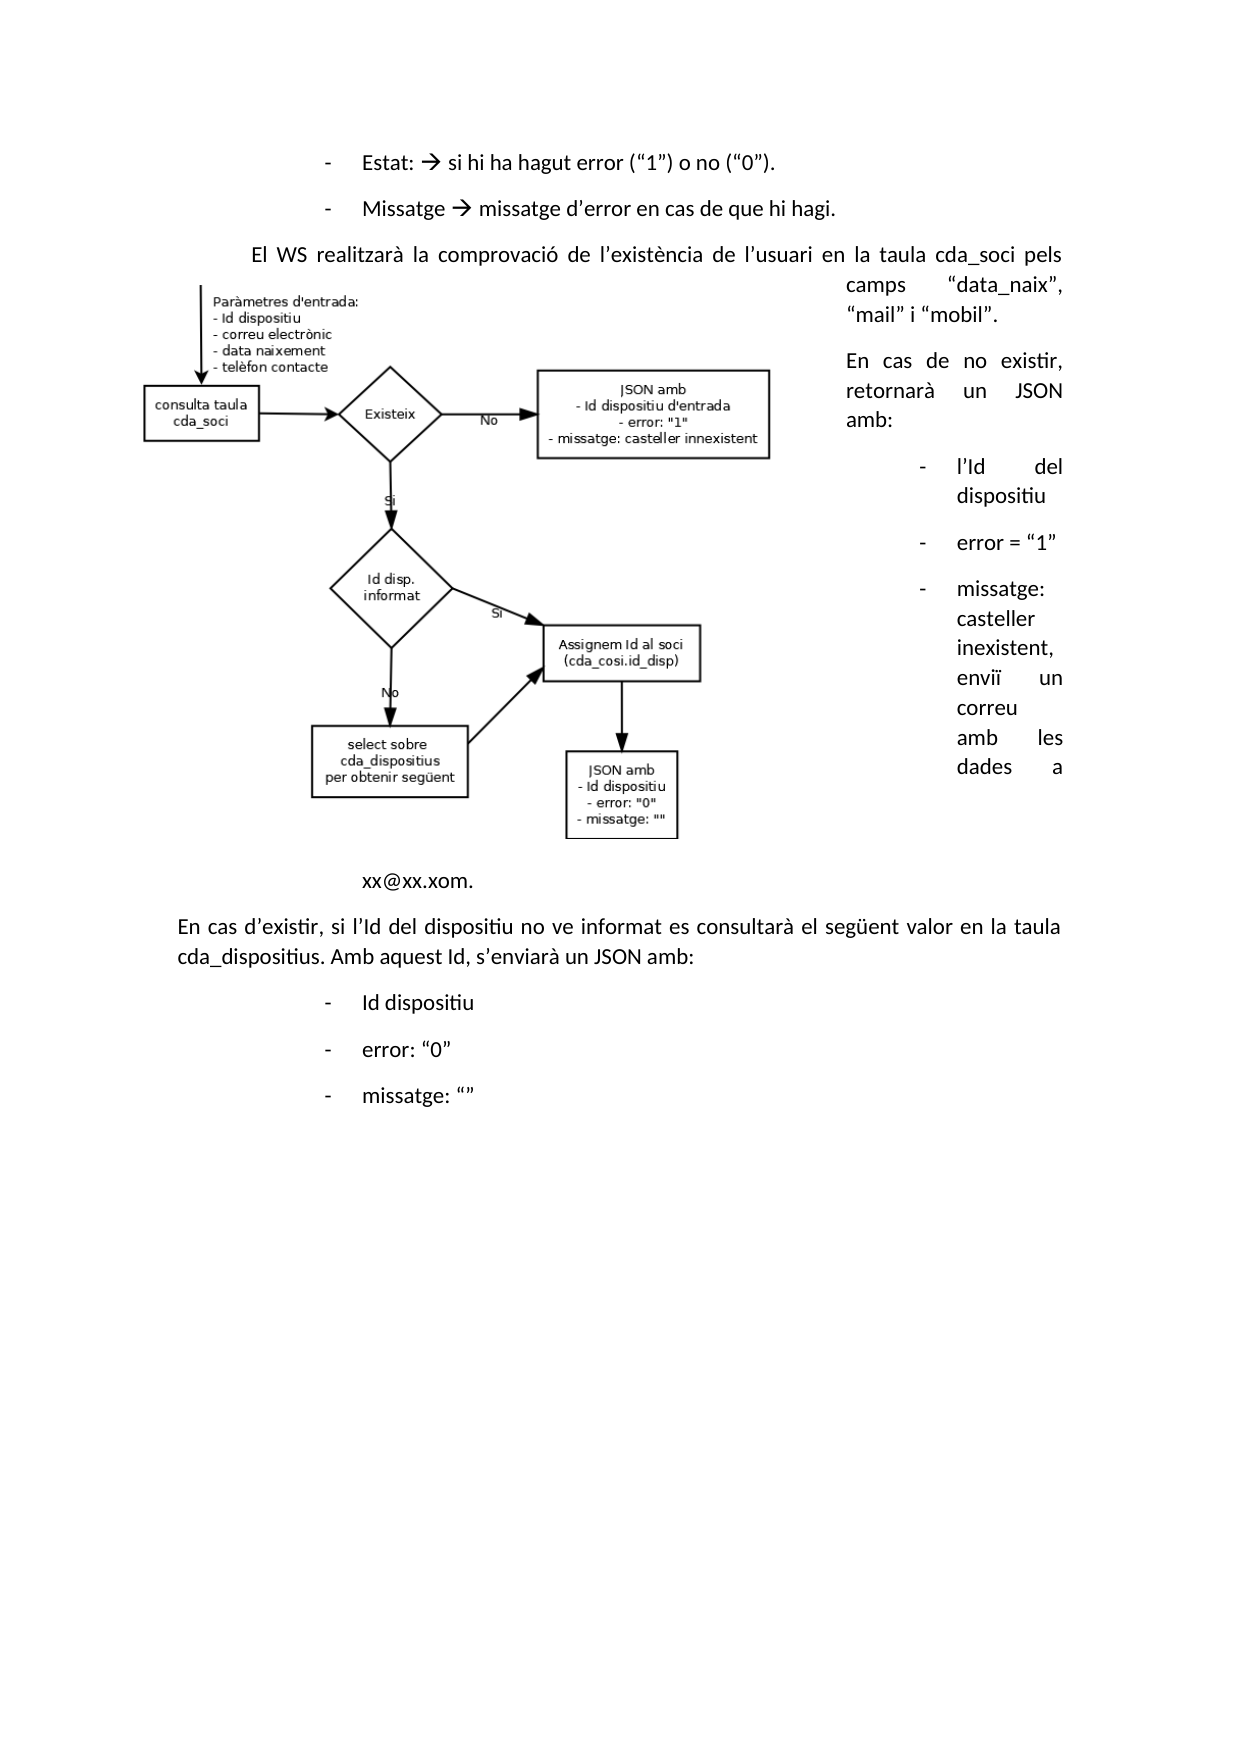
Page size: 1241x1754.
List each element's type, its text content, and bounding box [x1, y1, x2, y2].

list error: “0” [324, 1035, 1063, 1063]
list error = “1” [772, 528, 1063, 556]
text En cas de no existir, retornarà un JSON amb: [772, 346, 1063, 433]
list Estat:  si hi ha hagut error (“1”) o no (“0”). [324, 148, 1063, 176]
text En cas d’existir, si l’Id del dispositiu no ve informat es consultarà el següent valor en la taula cda_dispositius. Amb aquest Id, s’enviarà un JSON amb: [177, 912, 1063, 970]
text El WS realitzarà la comprovació de l’existència de l’usuari en la taula cda_soci pels camps “data_naix”, “mail” i “mobil”. [251, 240, 1063, 328]
list l’Id del dispositiu [772, 452, 1063, 509]
list missatge: “” [324, 1081, 1063, 1109]
list missatge: casteller inexistent, enviï un correu amb les dades a xx@xx.xom. [324, 574, 1063, 894]
list Missatge  missatge d’error en cas de que hi hagi. [324, 194, 1063, 222]
list Id dispositiu [324, 988, 1063, 1016]
